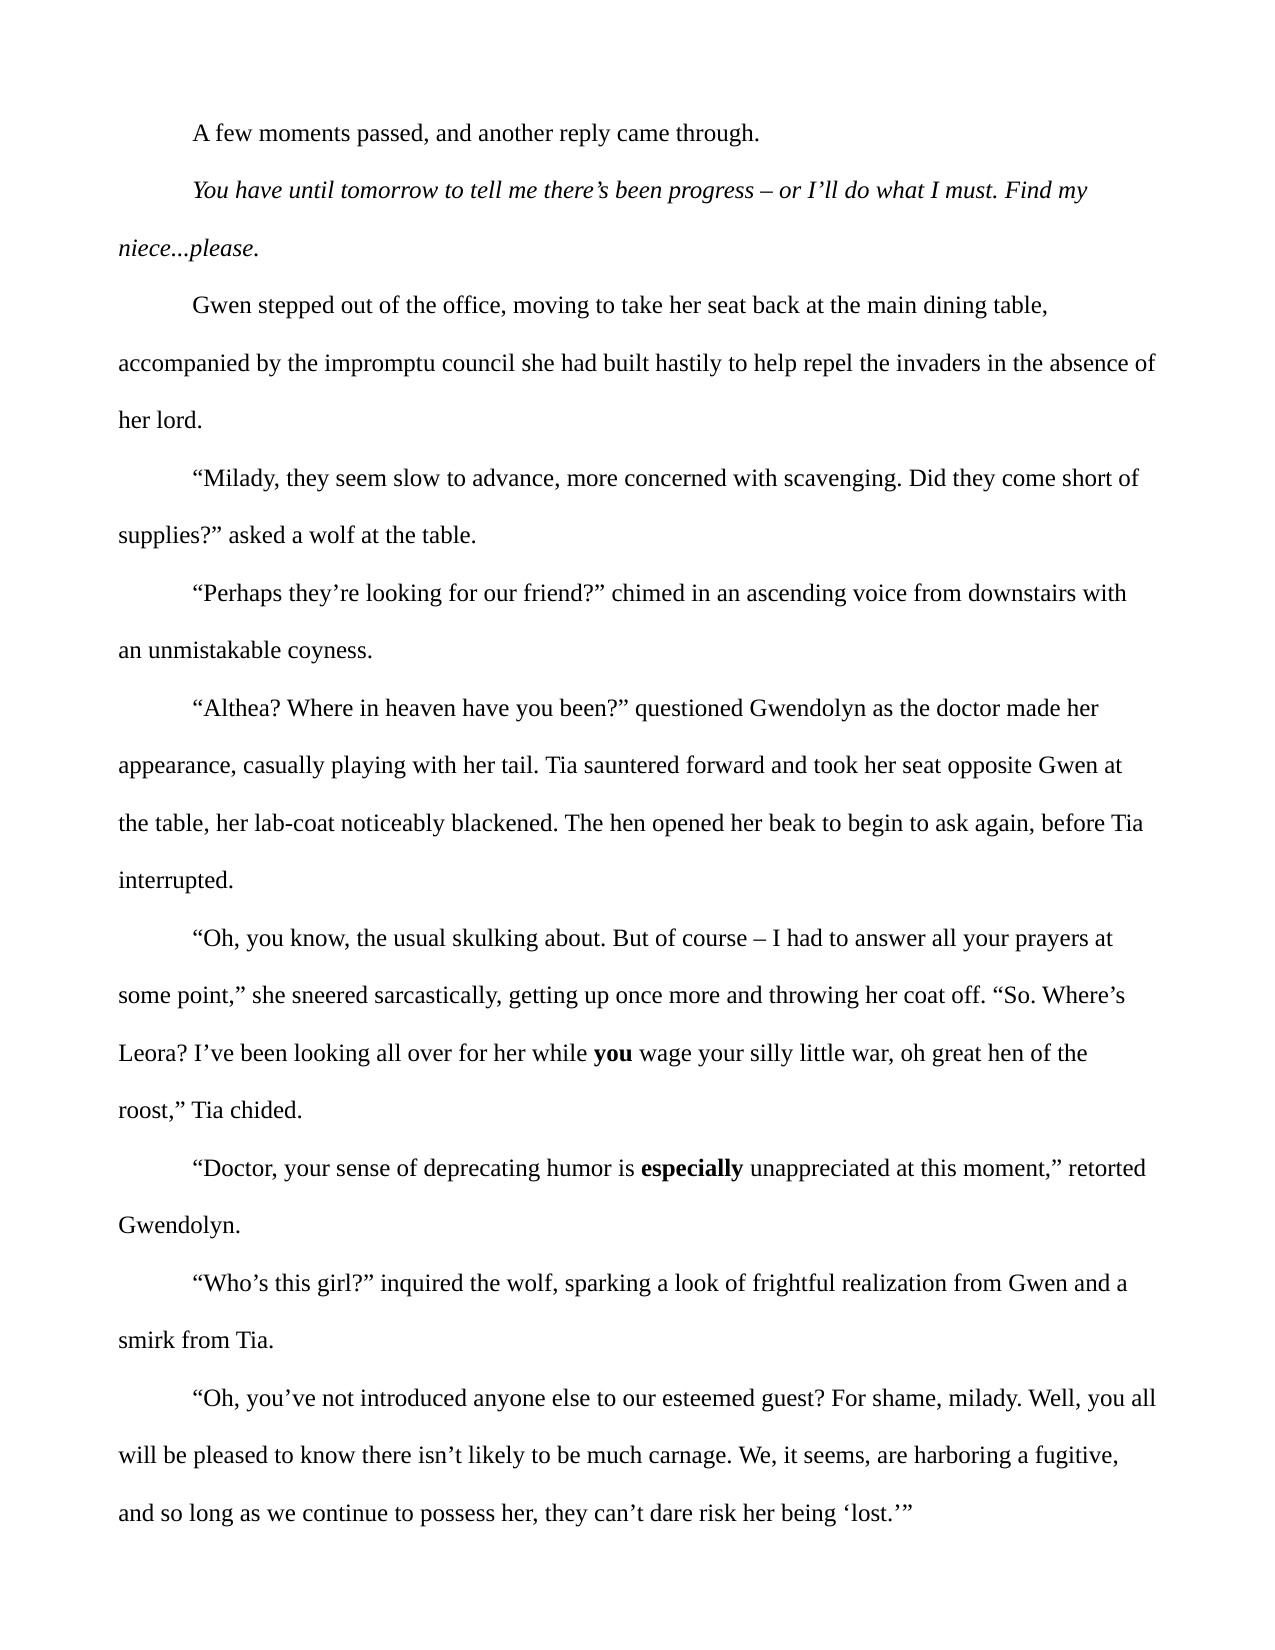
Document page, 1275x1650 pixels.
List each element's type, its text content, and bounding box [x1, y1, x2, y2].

text “Doctor, your sense of deprecating humor is especially unappreciated at this moment,” retorted Gwendolyn. [118, 1153, 1157, 1239]
text “Oh, you’ve not introduced anyone else to our esteemed guest? For shame, milady. Well, you all will be pleased to know there isn’t likely to be much carnage. We, it seems, are harboring a fugitive, and so long as we continue to possess her, they can’t dare risk her being ‘lost.’” [118, 1383, 1157, 1527]
text Gwen stepped out of the office, moving to take her seat back at the main dining table, accompanied by the impromptu council she had built hastily to help repel the invaders in the absence of her lord. [118, 291, 1157, 434]
text You have until tomorrow to tell me there’s been progress – or I’ll do what I must. Find my niece...please. [118, 176, 1157, 262]
text “Who’s this girl?” inquired the wolf, sparking a look of frightful realization from Gwen and a smirk from Tia. [118, 1268, 1157, 1354]
text “Althea? Where in heaven have you been?” questioned Gwendolyn as the doctor made her appearance, casually playing with her tail. Tia sauntered forward and took her seat opposite Gwen at the table, her lab-coat noticeably blackened. The hen opened her beak to begin to ask again, before Tia interrupted. [118, 693, 1157, 894]
text “Perhaps they’re looking for our friend?” chimed in an ascending voice from downstairs with an unmistakable coyness. [118, 578, 1157, 664]
text A few moments passed, and another reply came through. [118, 118, 1157, 147]
text “Oh, you know, the usual skulking about. But of course – I had to answer all your prayers at some point,” she sneered sarcastically, getting up once more and throwing her coat off. “So. Where’s Leora? I’ve been looking all over for her while you wage your silly little war, oh great hen of the roost,” Tia chided. [118, 923, 1157, 1124]
text “Milady, they seem slow to advance, more concerned with scavenging. Did they come short of supplies?” asked a wolf at the table. [118, 463, 1157, 549]
